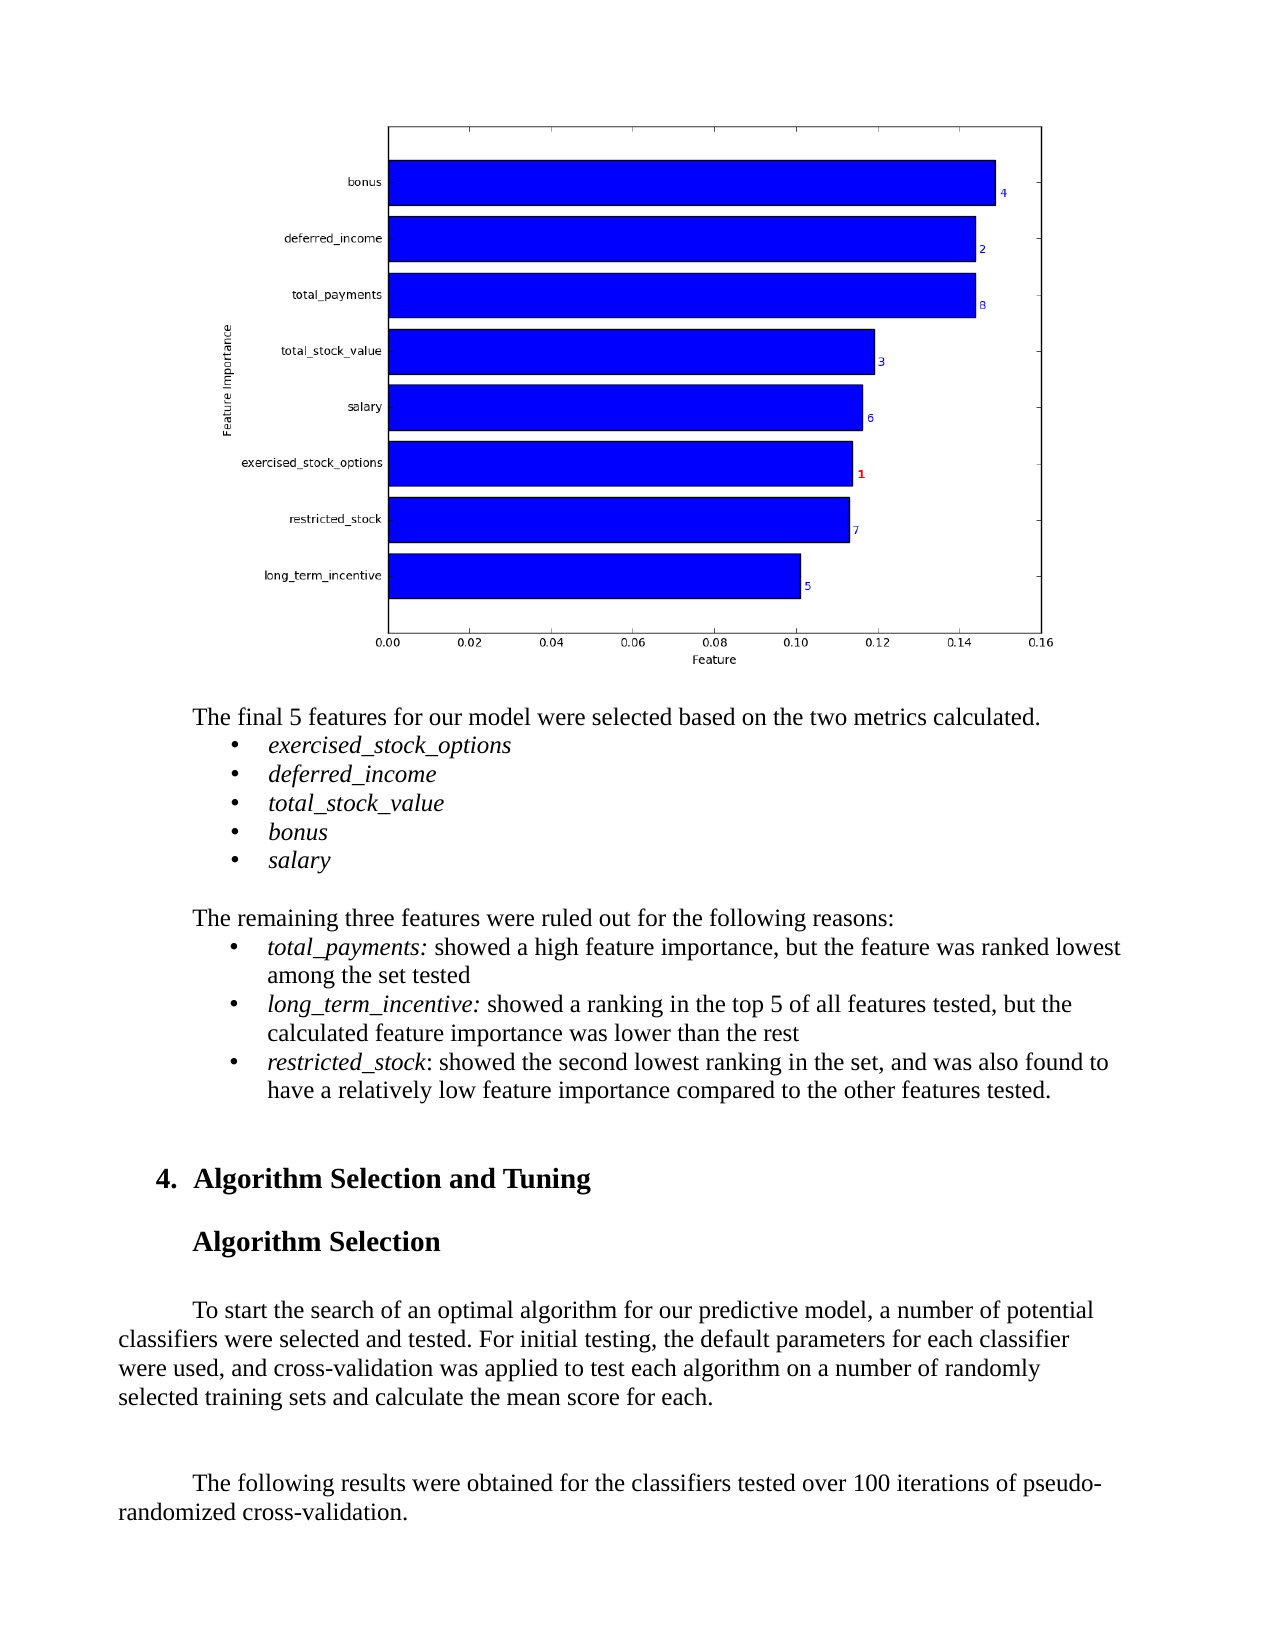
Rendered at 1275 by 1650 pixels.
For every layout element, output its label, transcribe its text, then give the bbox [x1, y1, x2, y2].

list salary [231, 845, 1157, 874]
list Algorithm Selection and Tuning [156, 1162, 1157, 1195]
list restricted_stock: showed the second lowest ranking in the set, and was also found to have a relatively low feature importance compared to the other features tested. [229, 1047, 1157, 1104]
text The remaining three features were ruled out for the following reasons: [118, 903, 1157, 932]
text The following results were obtained for the classifiers tested over 100 iterations of pseudo-randomized cross-validation. [118, 1468, 1157, 1526]
text The final 5 features for our model were selected based on the two metrics calculated. [118, 702, 1115, 730]
list exercised_stock_options [231, 730, 1157, 759]
list total_stock_value [231, 788, 1157, 817]
text To start the search of an optimal algorithm for our predictive model, a number of potential classifiers were selected and tested. For initial testing, the default parameters for each classifier were used, and cross-validation was applied to test each algorithm on a number of randomly selected training sets and calculate the mean score for each. [118, 1291, 1115, 1411]
picture [214, 118, 1061, 673]
list bonus [231, 817, 1157, 845]
text Algorithm Selection [118, 1224, 1157, 1257]
list long_term_incentive: showed a ranking in the top 5 of all features tested, but the calculated feature importance was lower than the rest [229, 989, 1157, 1047]
list deferred_income [231, 759, 1157, 788]
list total_payments: showed a high feature importance, but the feature was ranked lowest among the set tested [229, 932, 1157, 989]
